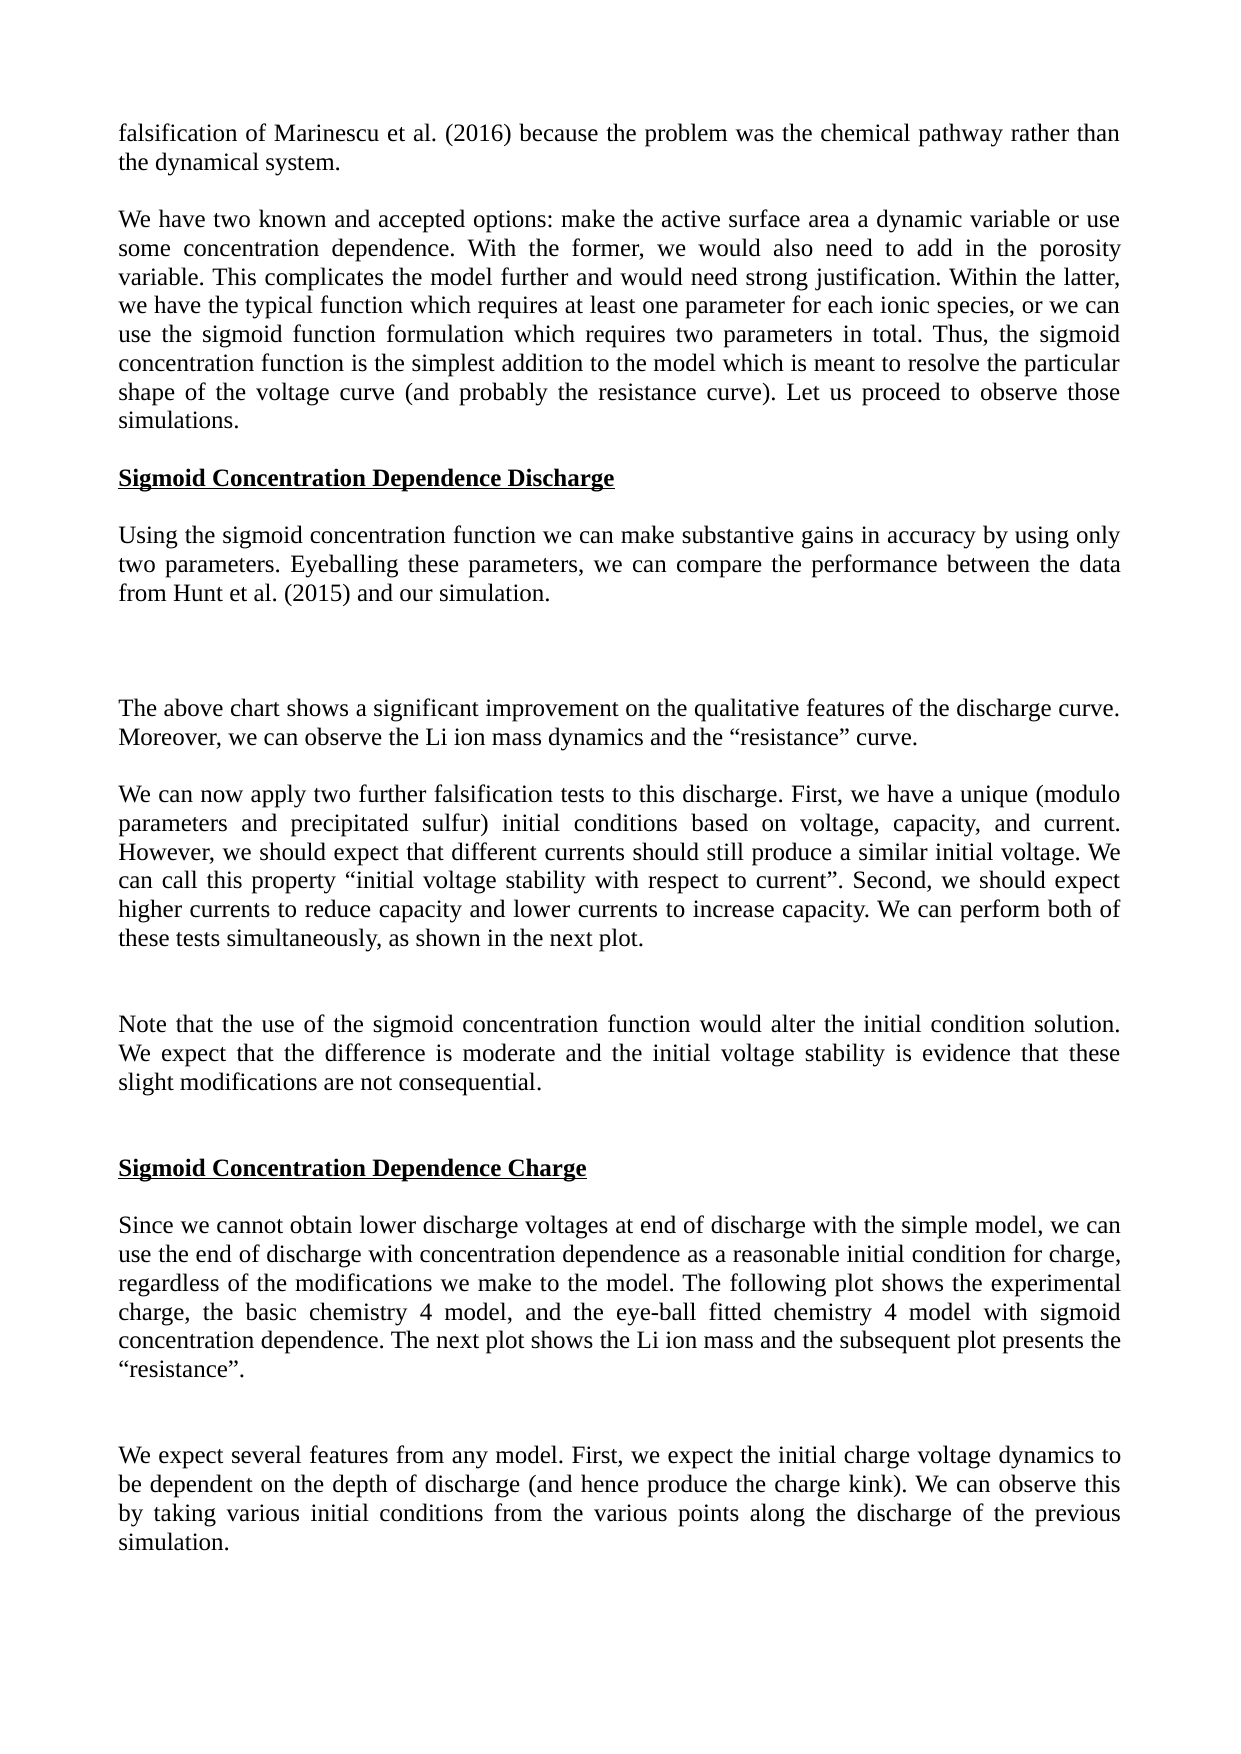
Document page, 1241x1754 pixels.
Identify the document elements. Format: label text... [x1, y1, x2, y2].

text Note that the use of the sigmoid concentration function would alter the initial condition solution. We expect that the difference is moderate and the initial voltage stability is evidence that these slight modifications are not consequential. [118, 1009, 1122, 1096]
text We expect several features from any model. First, we expect the initial charge voltage dynamics to be dependent on the depth of discharge (and hence produce the charge kink). We can observe this by taking various initial conditions from the various points along the discharge of the previous simulation. [118, 1441, 1122, 1556]
text falsification of Marinescu et al. (2016) because the problem was the chemical pathway rather than the dynamical system. [118, 118, 1122, 176]
text We can now apply two further falsification tests to this discharge. First, we have a unique (modulo parameters and precipitated sulfur) initial conditions based on voltage, capacity, and current. However, we should expect that different currents should still produce a similar initial voltage. We can call this property “initial voltage stability with respect to current”. Second, we should expect higher currents to reduce capacity and lower currents to increase capacity. We can perform both of these tests simultaneously, as shown in the next plot. [118, 779, 1122, 952]
text Sigmoid Concentration Dependence Charge [118, 1153, 1122, 1182]
text The above chart shows a significant improvement on the qualitative features of the discharge curve. Moreover, we can observe the Li ion mass dynamics and the “resistance” curve. [118, 693, 1122, 751]
text We have two known and accepted options: make the active surface area a dynamic variable or use some concentration dependence. With the former, we would also need to add in the porosity variable. This complicates the model further and would need strong justification. Within the latter, we have the typical function which requires at least one parameter for each ionic species, or we can use the sigmoid function formulation which requires two parameters in total. Thus, the sigmoid concentration function is the simplest addition to the model which is meant to resolve the particular shape of the voltage curve (and probably the resistance curve). Let us proceed to observe those simulations. [118, 204, 1122, 434]
text Sigmoid Concentration Dependence Discharge [118, 463, 1122, 492]
text Using the sigmoid concentration function we can make substantive gains in accuracy by using only two parameters. Eyeballing these parameters, we can compare the performance between the data from Hunt et al. (2015) and our simulation. [118, 521, 1122, 607]
text Since we cannot obtain lower discharge voltages at end of discharge with the simple model, we can use the end of discharge with concentration dependence as a reasonable initial condition for charge, regardless of the modifications we make to the model. The following plot shows the experimental charge, the basic chemistry 4 model, and the eye-ball fitted chemistry 4 model with sigmoid concentration dependence. The next plot shows the Li ion mass and the subsequent plot presents the “resistance”. [118, 1211, 1122, 1383]
